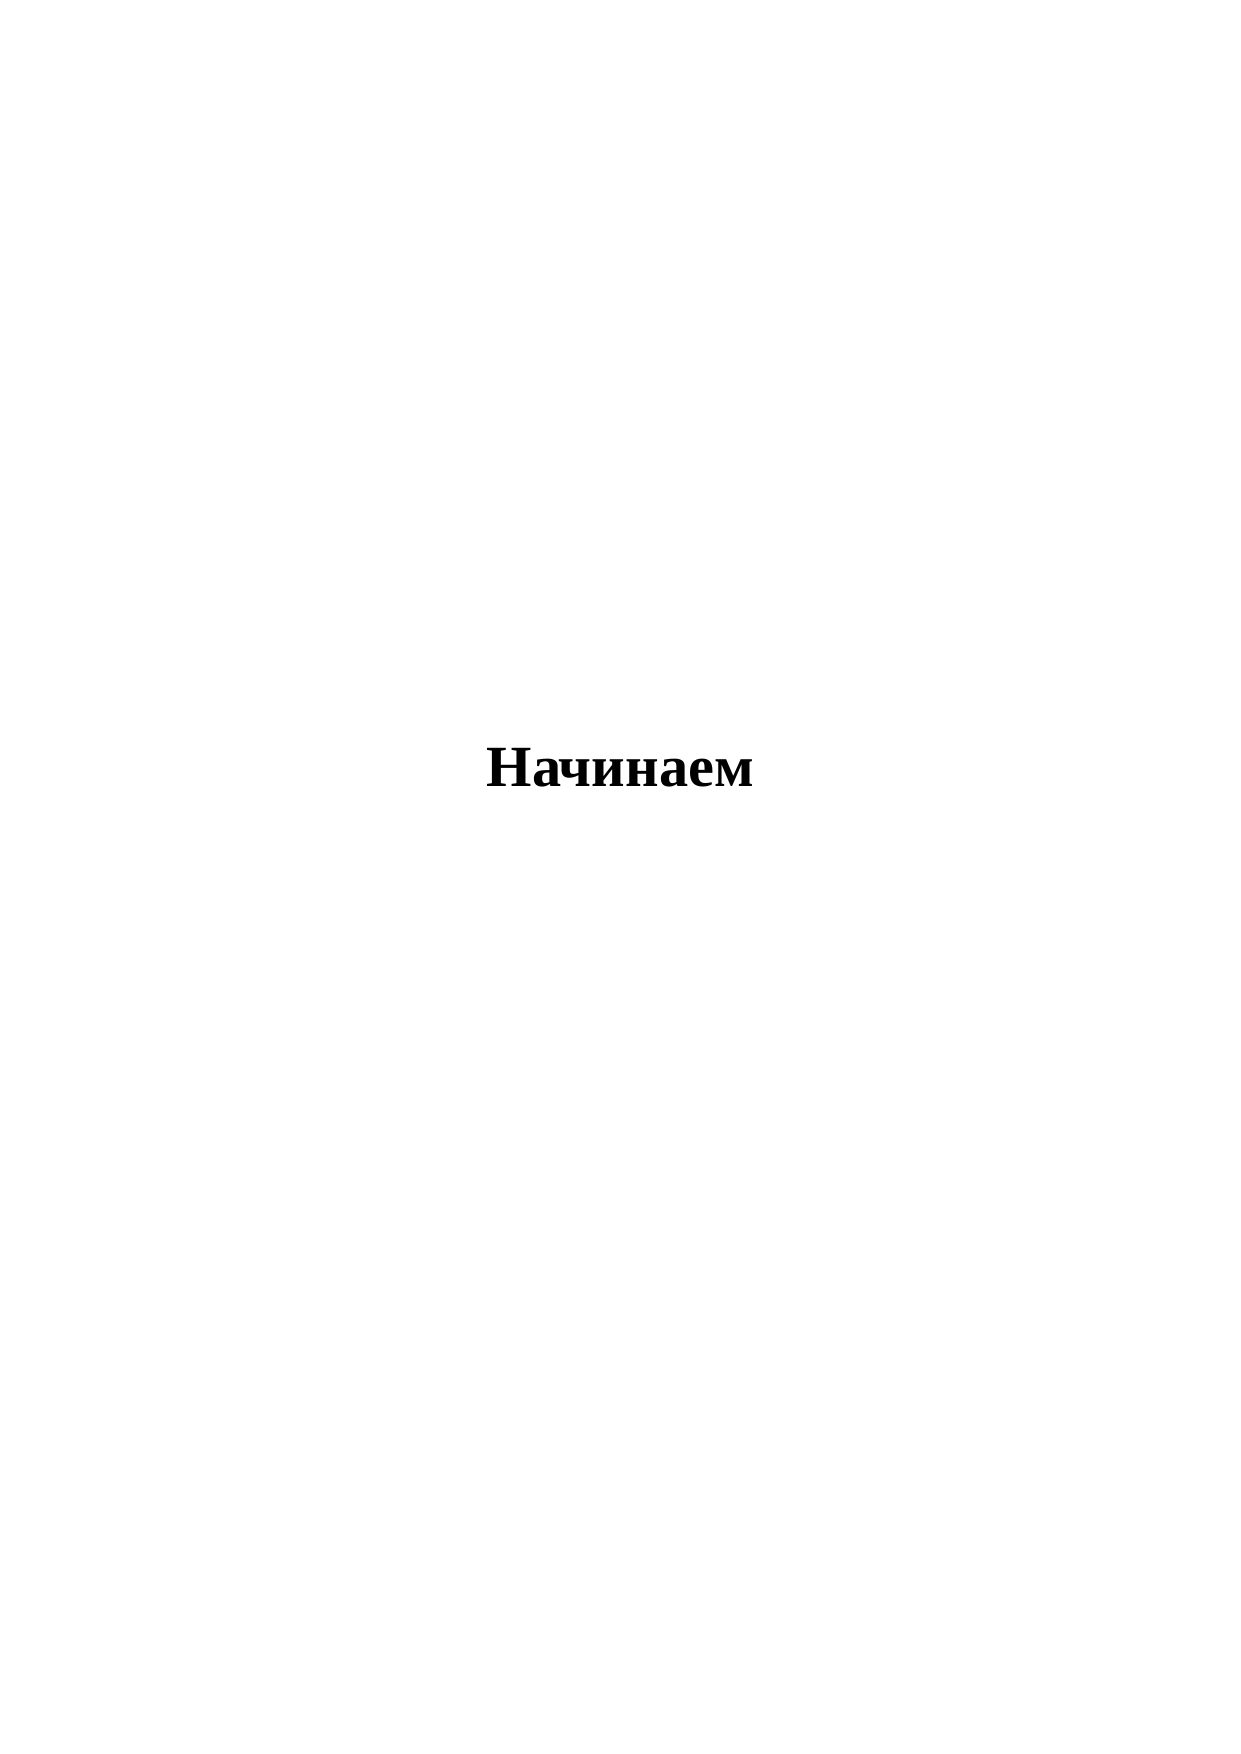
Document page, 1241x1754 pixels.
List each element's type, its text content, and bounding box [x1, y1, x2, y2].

text Начинаем [118, 731, 1122, 798]
